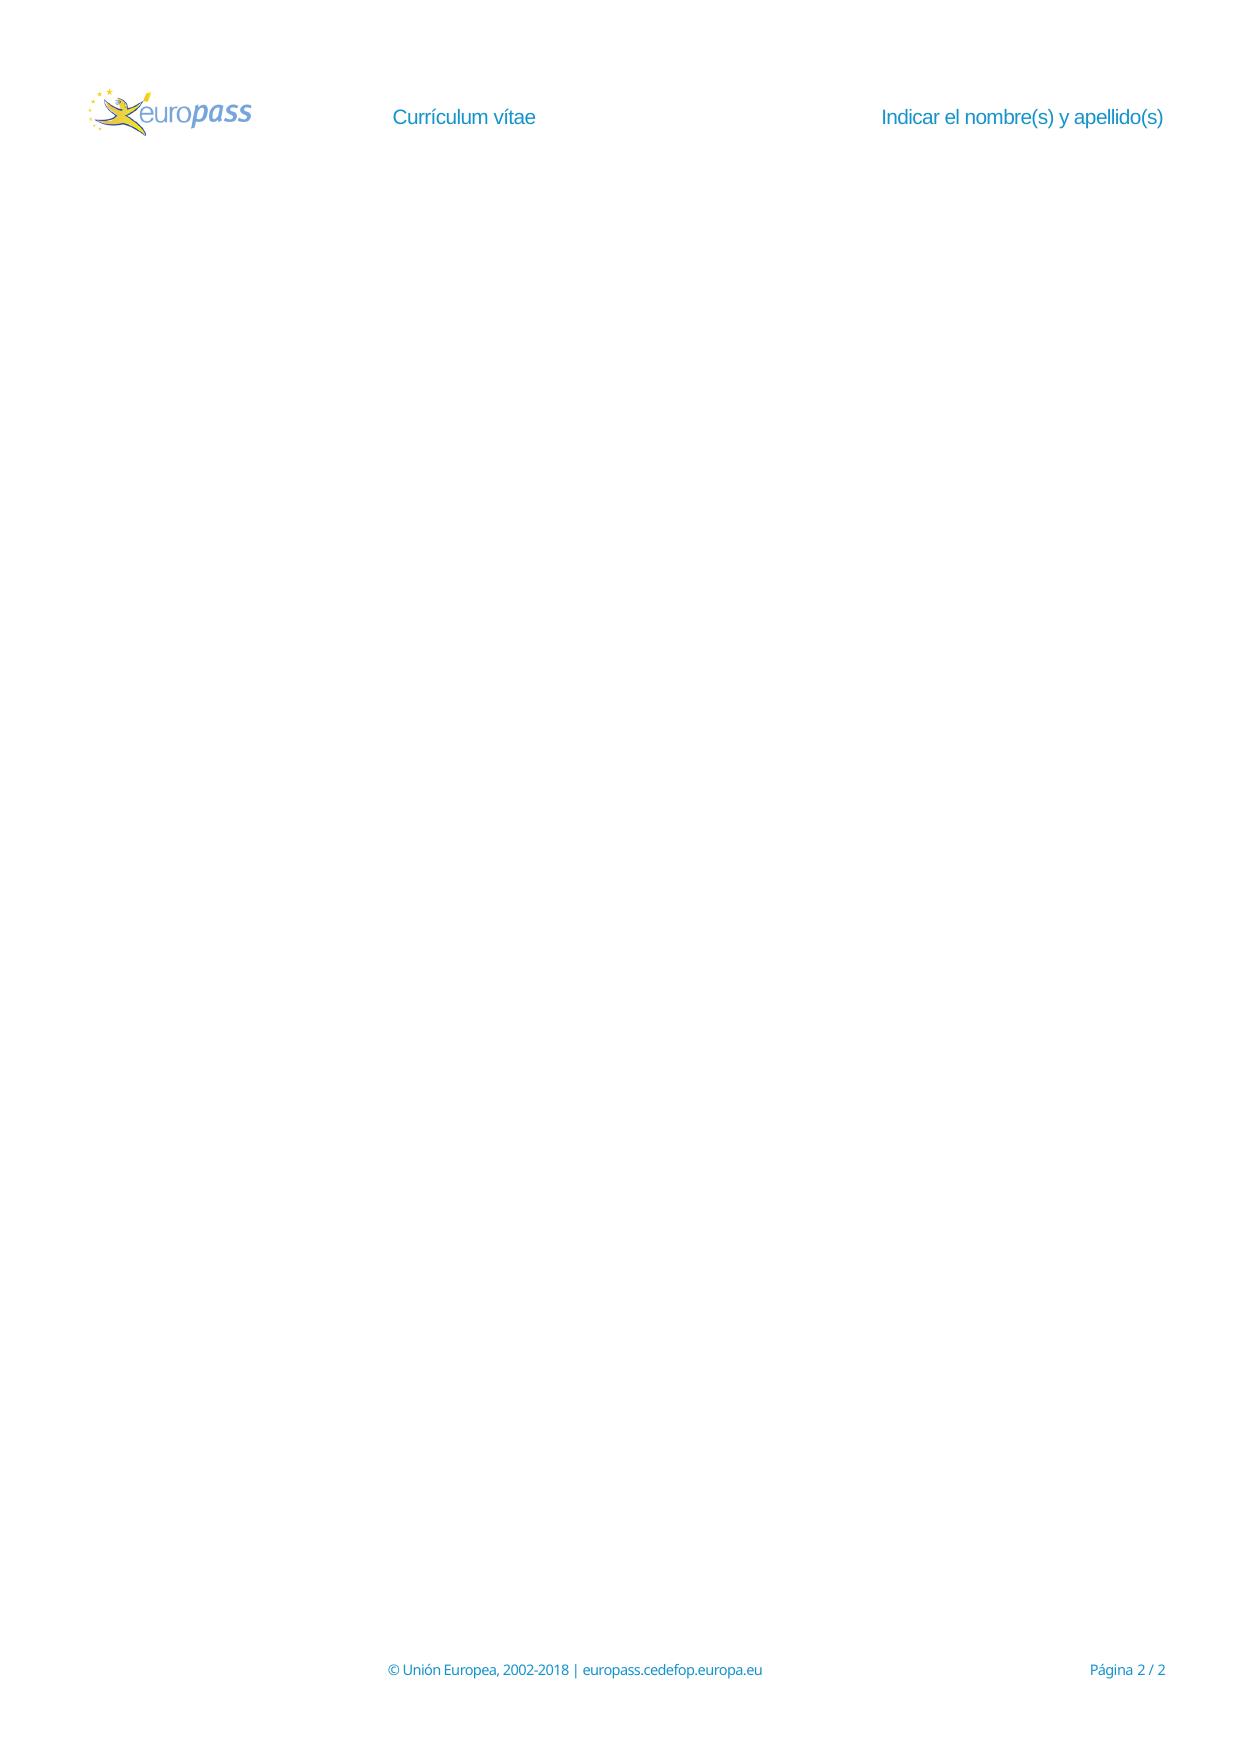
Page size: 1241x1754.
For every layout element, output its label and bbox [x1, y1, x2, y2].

picture [88, 88, 252, 136]
